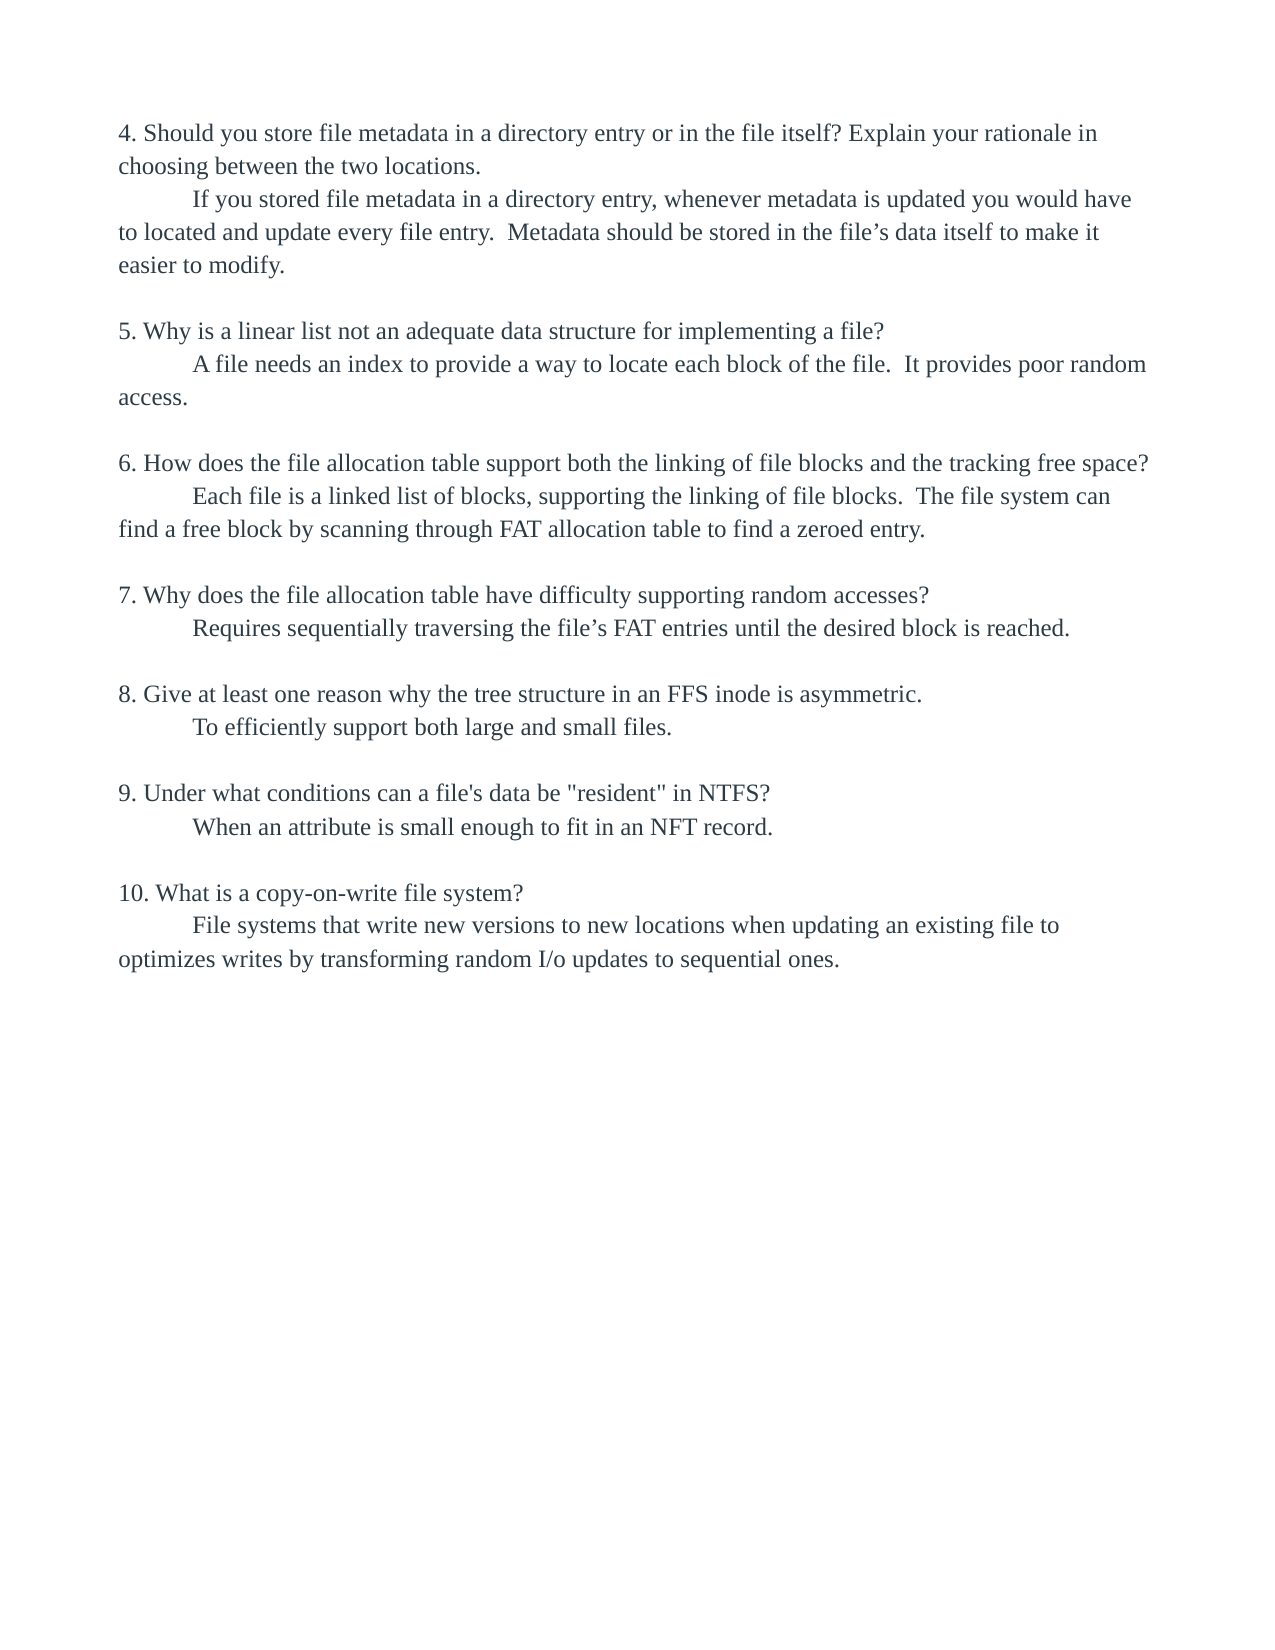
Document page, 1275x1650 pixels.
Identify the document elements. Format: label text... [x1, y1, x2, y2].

text To efficiently support both large and small files. [118, 712, 1157, 741]
text File systems that write new versions to new locations when updating an existing file to optimizes writes by transforming random I/o updates to sequential ones. [118, 911, 1157, 972]
text 5. Why is a linear list not an adequate data structure for implementing a file? [118, 316, 1157, 345]
text 6. How does the file allocation table support both the linking of file blocks and the tracking free space? [118, 448, 1157, 477]
text 8. Give at least one reason why the tree structure in an FFS inode is asymmetric. [118, 679, 1157, 708]
text 4. Should you store file metadata in a directory entry or in the file itself? Explain your rationale in choosing between the two locations. [118, 118, 1157, 180]
text Each file is a linked list of blocks, supporting the linking of file blocks. The file system can find a free block by scanning through FAT allocation table to find a zeroed entry. [118, 481, 1157, 543]
text 10. What is a copy-on-write file system? [118, 878, 1157, 906]
text If you stored file metadata in a directory entry, whenever metadata is updated you would have to located and update every file entry. Metadata should be stored in the file’s data itself to make it easier to modify. [118, 184, 1157, 279]
text 9. Under what conditions can a file's data be "resident" in NTFS? [118, 778, 1157, 807]
text When an attribute is small enough to fit in an NFT record. [118, 812, 1157, 840]
text 7. Why does the file allocation table have difficulty supporting random accesses? [118, 580, 1157, 609]
text A file needs an index to provide a way to locate each block of the file. It provides poor random access. [118, 349, 1157, 411]
text Requires sequentially traversing the file’s FAT entries until the desired block is reached. [118, 613, 1157, 642]
